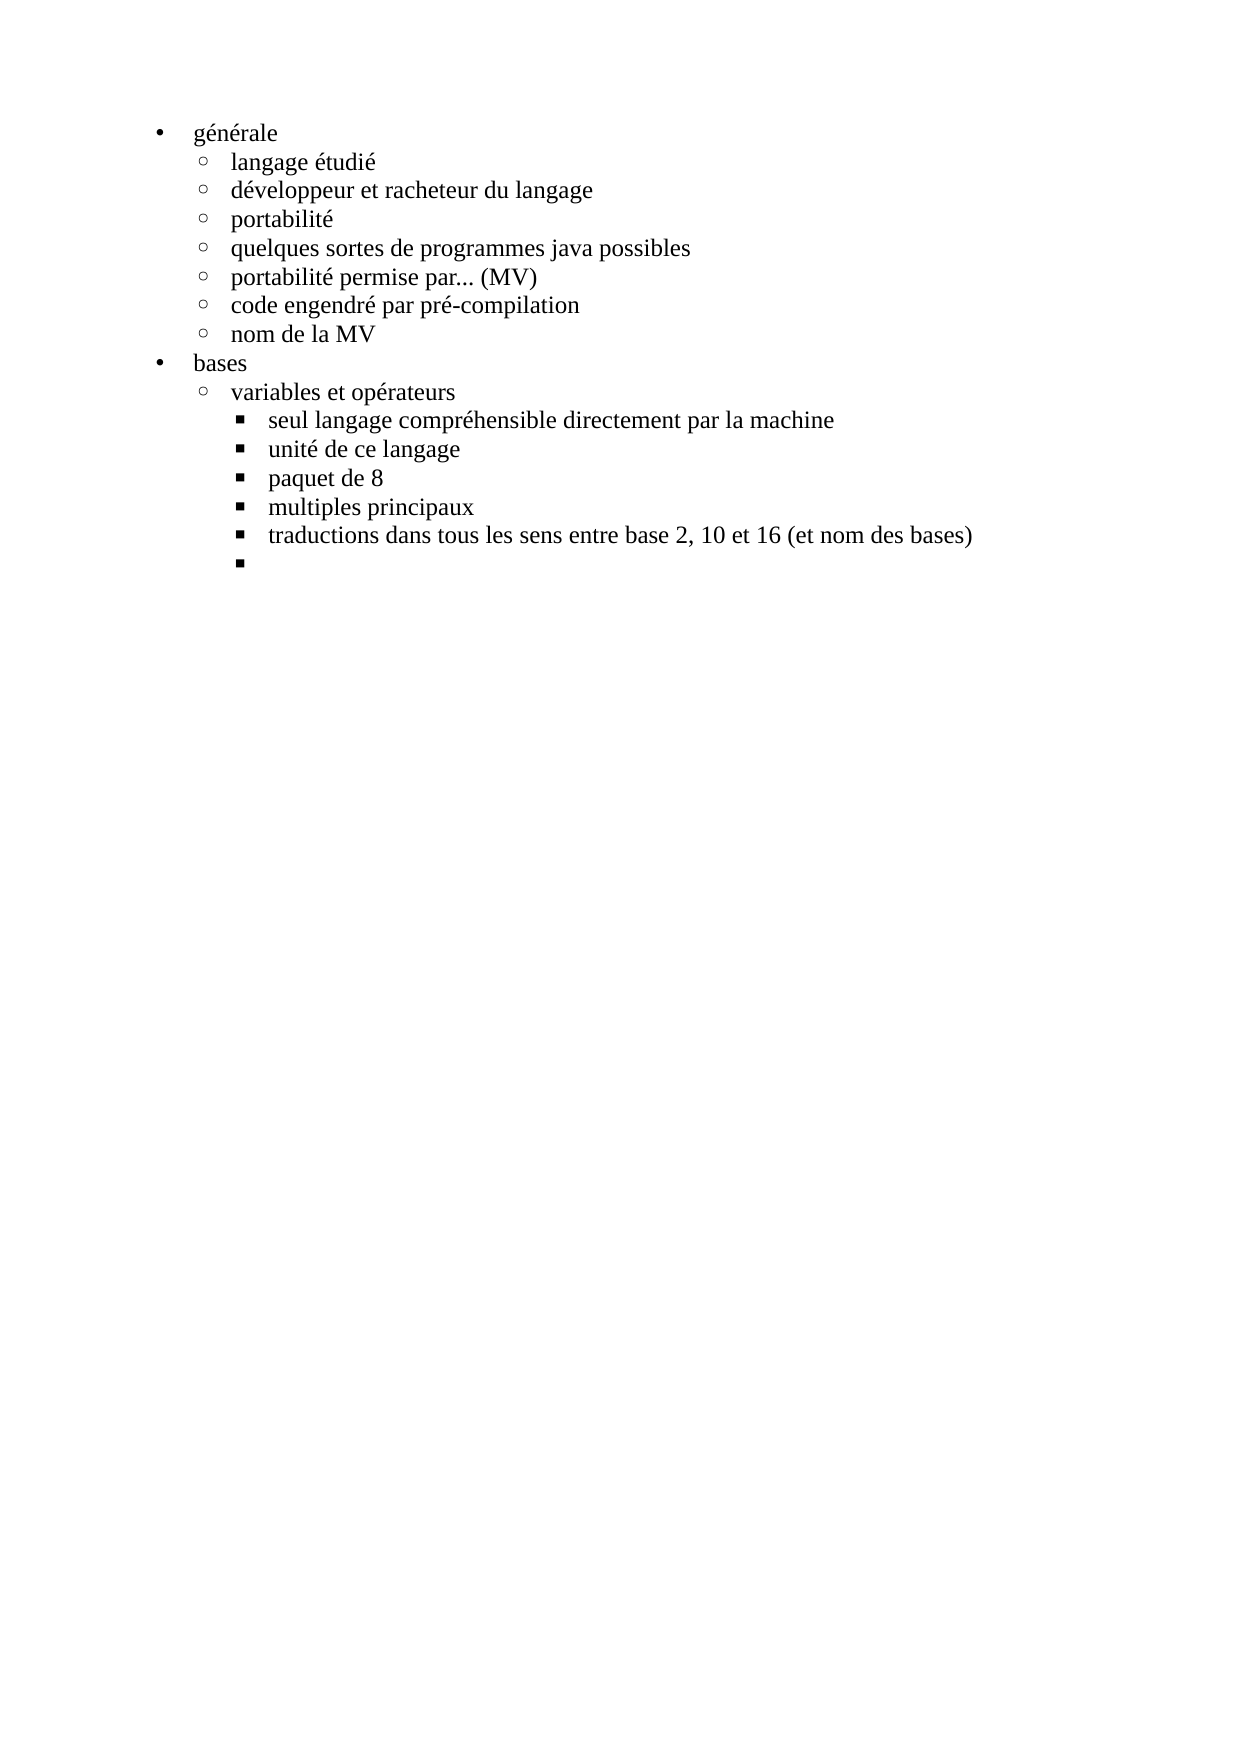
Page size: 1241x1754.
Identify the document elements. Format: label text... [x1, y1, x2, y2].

list seul langage compréhensible directement par la machine [231, 406, 1122, 434]
list traductions dans tous les sens entre base 2, 10 et 16 (et nom des bases) [231, 521, 1122, 549]
list code engendré par pré-compilation [193, 291, 1122, 319]
list nom de la MV [193, 319, 1122, 348]
list paquet de 8 [231, 463, 1122, 492]
list multiples principaux [231, 492, 1122, 521]
list bases [156, 348, 1122, 377]
list quelques sortes de programmes java possibles [193, 233, 1122, 262]
list développeur et racheteur du langage [193, 176, 1122, 204]
list générale [156, 118, 1122, 147]
list langage étudié [193, 147, 1122, 176]
list variables et opérateurs [193, 377, 1122, 406]
list unité de ce langage [231, 434, 1122, 463]
list portabilité [193, 204, 1122, 233]
list portabilité permise par... (MV) [193, 262, 1122, 291]
